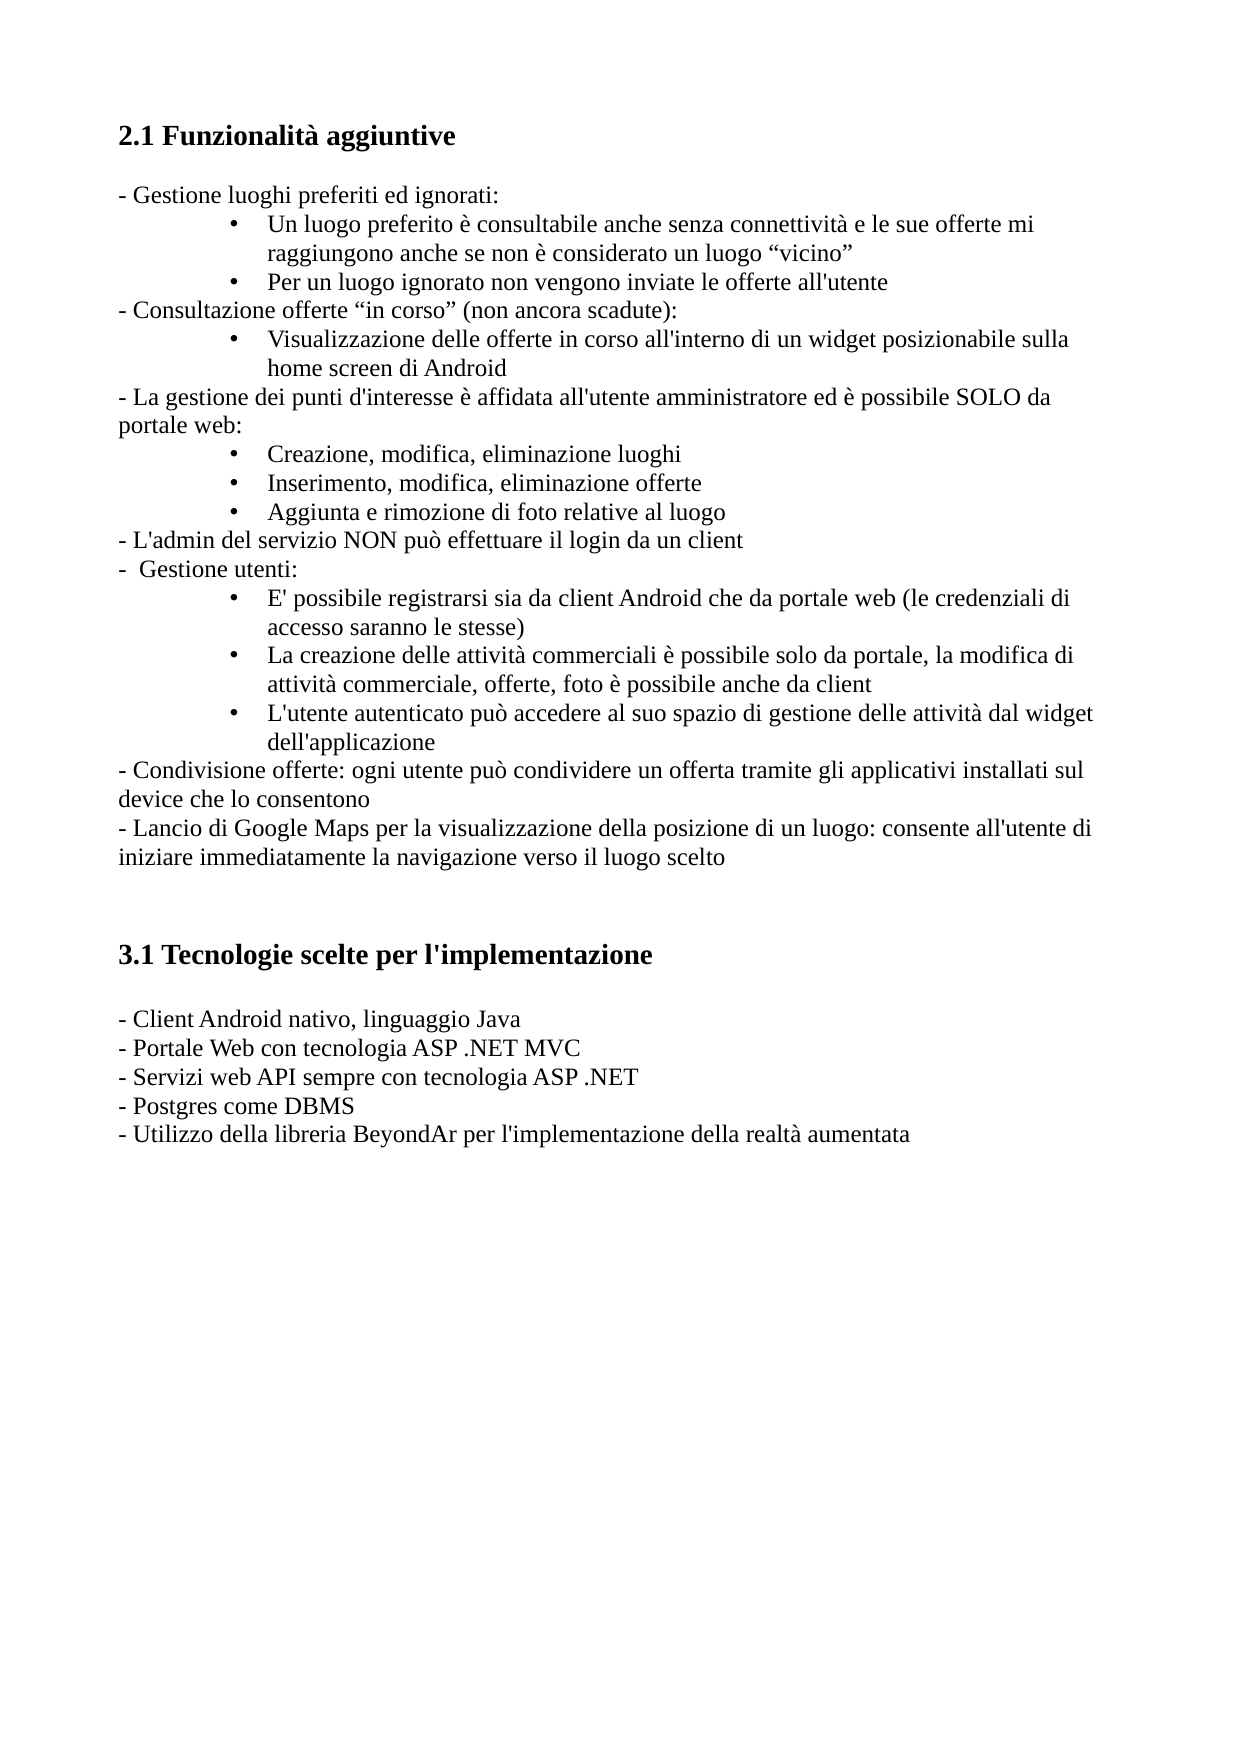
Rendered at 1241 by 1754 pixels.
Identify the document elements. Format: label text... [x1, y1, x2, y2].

text - L'admin del servizio NON può effettuare il login da un client [118, 525, 1122, 554]
list Aggiunta e rimozione di foto relative al luogo [229, 497, 1122, 525]
text - Lancio di Google Maps per la visualizzazione della posizione di un luogo: consente all'utente di iniziare immediatamente la navigazione verso il luogo scelto [118, 813, 1122, 870]
text - La gestione dei punti d'interesse è affidata all'utente amministratore ed è possibile SOLO da portale web: [118, 382, 1122, 439]
text - Servizi web API sempre con tecnologia ASP .NET [118, 1062, 1122, 1091]
list Creazione, modifica, eliminazione luoghi [229, 439, 1122, 468]
text - Postgres come DBMS [118, 1091, 1122, 1119]
text - Gestione utenti: [118, 554, 1122, 583]
text - Consultazione offerte “in corso” (non ancora scadute): [118, 295, 1122, 324]
text - Portale Web con tecnologia ASP .NET MVC [118, 1033, 1122, 1062]
list La creazione delle attività commerciali è possibile solo da portale, la modifica di attività commerciale, offerte, foto è possibile anche da client [229, 640, 1122, 698]
list Un luogo preferito è consultabile anche senza connettività e le sue offerte mi raggiungono anche se non è considerato un luogo “vicino” [229, 209, 1122, 267]
text - Utilizzo della libreria BeyondAr per l'implementazione della realtà aumentata [118, 1119, 1122, 1148]
list Per un luogo ignorato non vengono inviate le offerte all'utente [229, 267, 1122, 295]
list L'utente autenticato può accedere al suo spazio di gestione delle attività dal widget dell'applicazione [229, 698, 1122, 755]
list Visualizzazione delle offerte in corso all'interno di un widget posizionabile sulla home screen di Android [229, 324, 1122, 382]
text - Client Android nativo, linguaggio Java [118, 1004, 1122, 1033]
text 2.1 Funzionalità aggiuntive [118, 118, 1122, 152]
text 3.1 Tecnologie scelte per l'implementazione [118, 937, 1122, 971]
text - Condivisione offerte: ogni utente può condividere un offerta tramite gli applicativi installati sul device che lo consentono [118, 755, 1122, 813]
list E' possibile registrarsi sia da client Android che da portale web (le credenziali di accesso saranno le stesse) [229, 583, 1122, 640]
text - Gestione luoghi preferiti ed ignorati: [118, 180, 1122, 209]
list Inserimento, modifica, eliminazione offerte [229, 468, 1122, 497]
